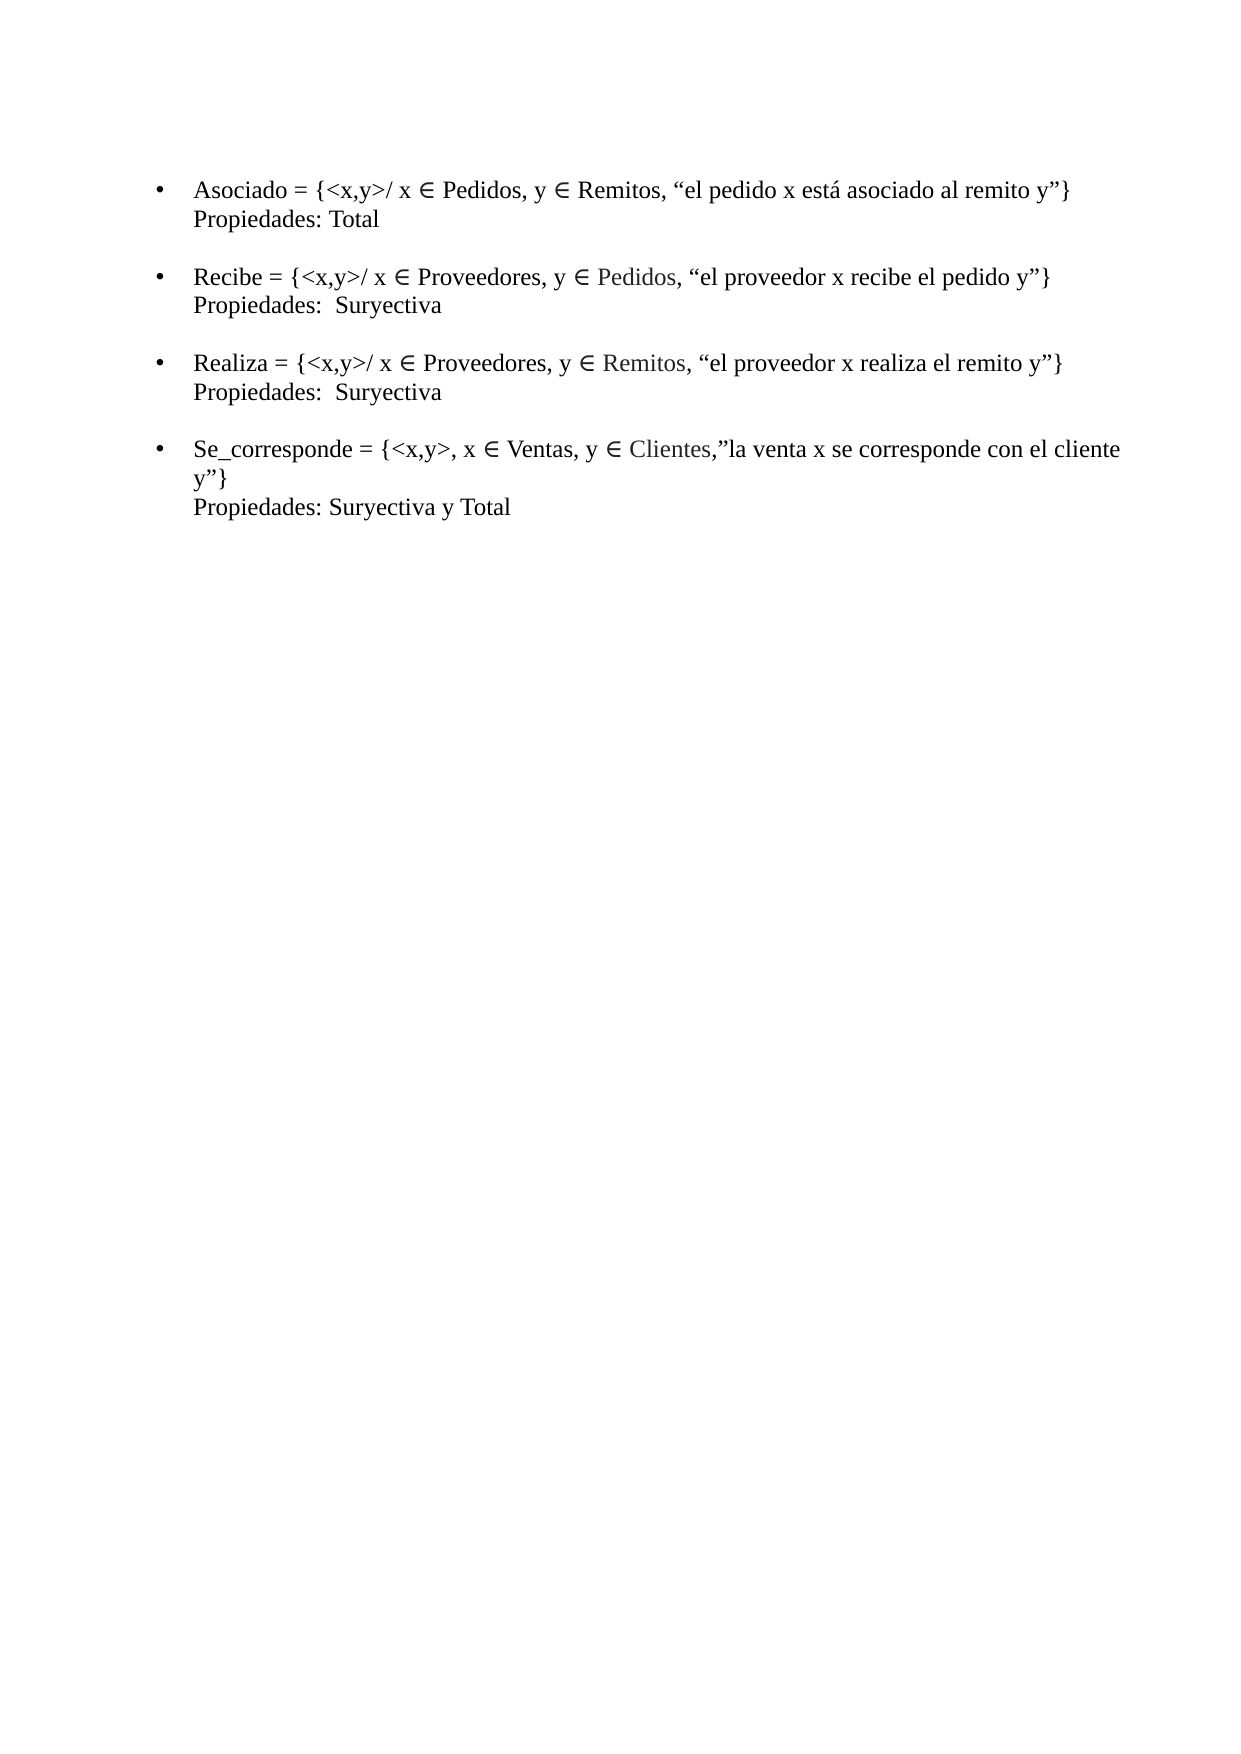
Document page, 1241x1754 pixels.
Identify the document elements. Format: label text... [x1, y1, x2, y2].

list Se_corresponde = {<x,y>, x ∈ Ventas, y ∈ Clientes,”la venta x se corresponde con el cliente y”} [156, 434, 1122, 492]
list Propiedades: Suryectiva [156, 377, 1122, 406]
list Recibe = {<x,y>/ x ∈ Proveedores, y ∈ Pedidos, “el proveedor x recibe el pedido y”} [156, 262, 1122, 291]
list Propiedades: Suryectiva y Total [156, 492, 1122, 521]
list Propiedades: Suryectiva [156, 291, 1122, 319]
list Realiza = {<x,y>/ x ∈ Proveedores, y ∈ Remitos, “el proveedor x realiza el remito y”} [156, 348, 1122, 377]
list Asociado = {<x,y>/ x ∈ Pedidos, y ∈ Remitos, “el pedido x está asociado al remito y”} [156, 176, 1122, 204]
list Propiedades: Total [156, 204, 1122, 233]
